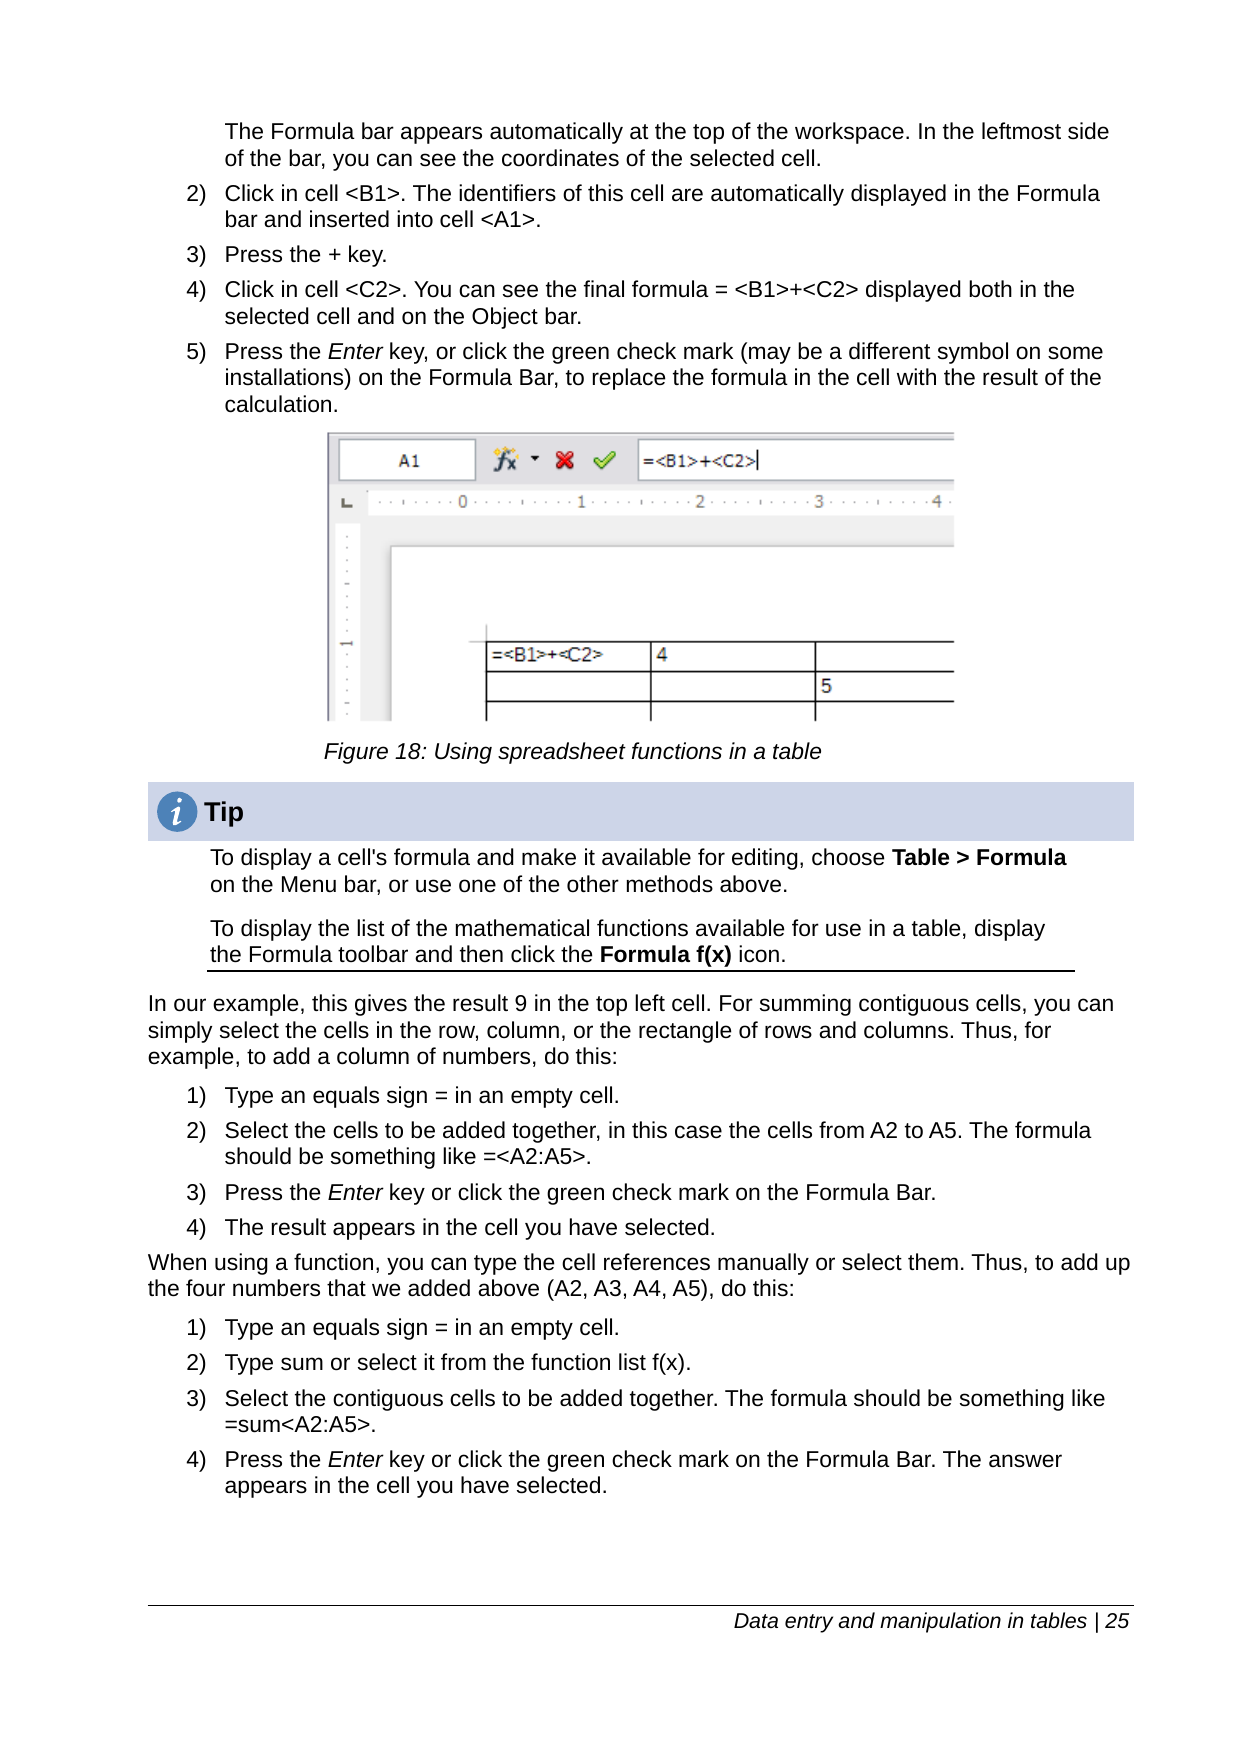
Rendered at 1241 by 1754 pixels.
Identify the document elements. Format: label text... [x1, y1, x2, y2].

list The result appears in the cell you have selected. [207, 1214, 1134, 1240]
list When using a function, you can type the cell references manually or select them. Thus, to add up the four numbers that we added above (A2, A3, A4, A5), do this: [148, 1249, 1134, 1302]
list Type an equals sign = in an empty cell. [207, 1082, 1134, 1108]
list Click in cell <B1>. The identifiers of this cell are automatically displayed in the Formula bar and inserted into cell <A1>. [207, 180, 1134, 232]
subtitle Tip [148, 782, 1134, 841]
list In our example, this gives the result 9 in the top left cell. For summing contiguous cells, you can simply select the cells in the row, column, or the rectangle of rows and columns. Thus, for example, to add a column of numbers, do this: [148, 990, 1134, 1069]
list Type an equals sign = in an empty cell. [207, 1314, 1134, 1341]
list The Formula bar appears automatically at the top of the workspace. In the leftmost side of the bar, you can see the coordinates of the selected cell. [207, 118, 1134, 171]
list Select the contiguous cells to be added together. The formula should be something like =sum<A2:A5>. [207, 1384, 1134, 1437]
picture [323, 429, 958, 726]
list Press the Enter key or click the green check mark on the Formula Bar. The answer appears in the cell you have selected. [207, 1446, 1134, 1499]
text To display the list of the mathematical functions available for use in a table, display the Formula toolbar and then click the Formula f(x) icon. [207, 912, 1075, 970]
list Press the Enter key or click the green check mark on the Formula Bar. [207, 1178, 1134, 1205]
list Click in cell <C2>. You can see the final formula = <B1>+<C2> displayed both in the selected cell and on the Object bar. [207, 276, 1134, 329]
list Type sum or select it from the function list f(x). [207, 1349, 1134, 1376]
text Figure 18: Using spreadsheet functions in a table [324, 738, 958, 764]
list Press the Enter key, or click the green check mark (may be a different symbol on some installations) on the Formula Bar, to replace the formula in the cell with the result of the calculation. [207, 338, 1134, 417]
list Press the + key. [207, 241, 1134, 268]
text To display a cell's formula and make it available for editing, choose Table > Formula on the Menu bar, or use one of the other methods above. [207, 841, 1075, 897]
list Select the cells to be added together, in this case the cells from A2 to A5. The formula should be something like =<A2:A5>. [207, 1117, 1134, 1170]
